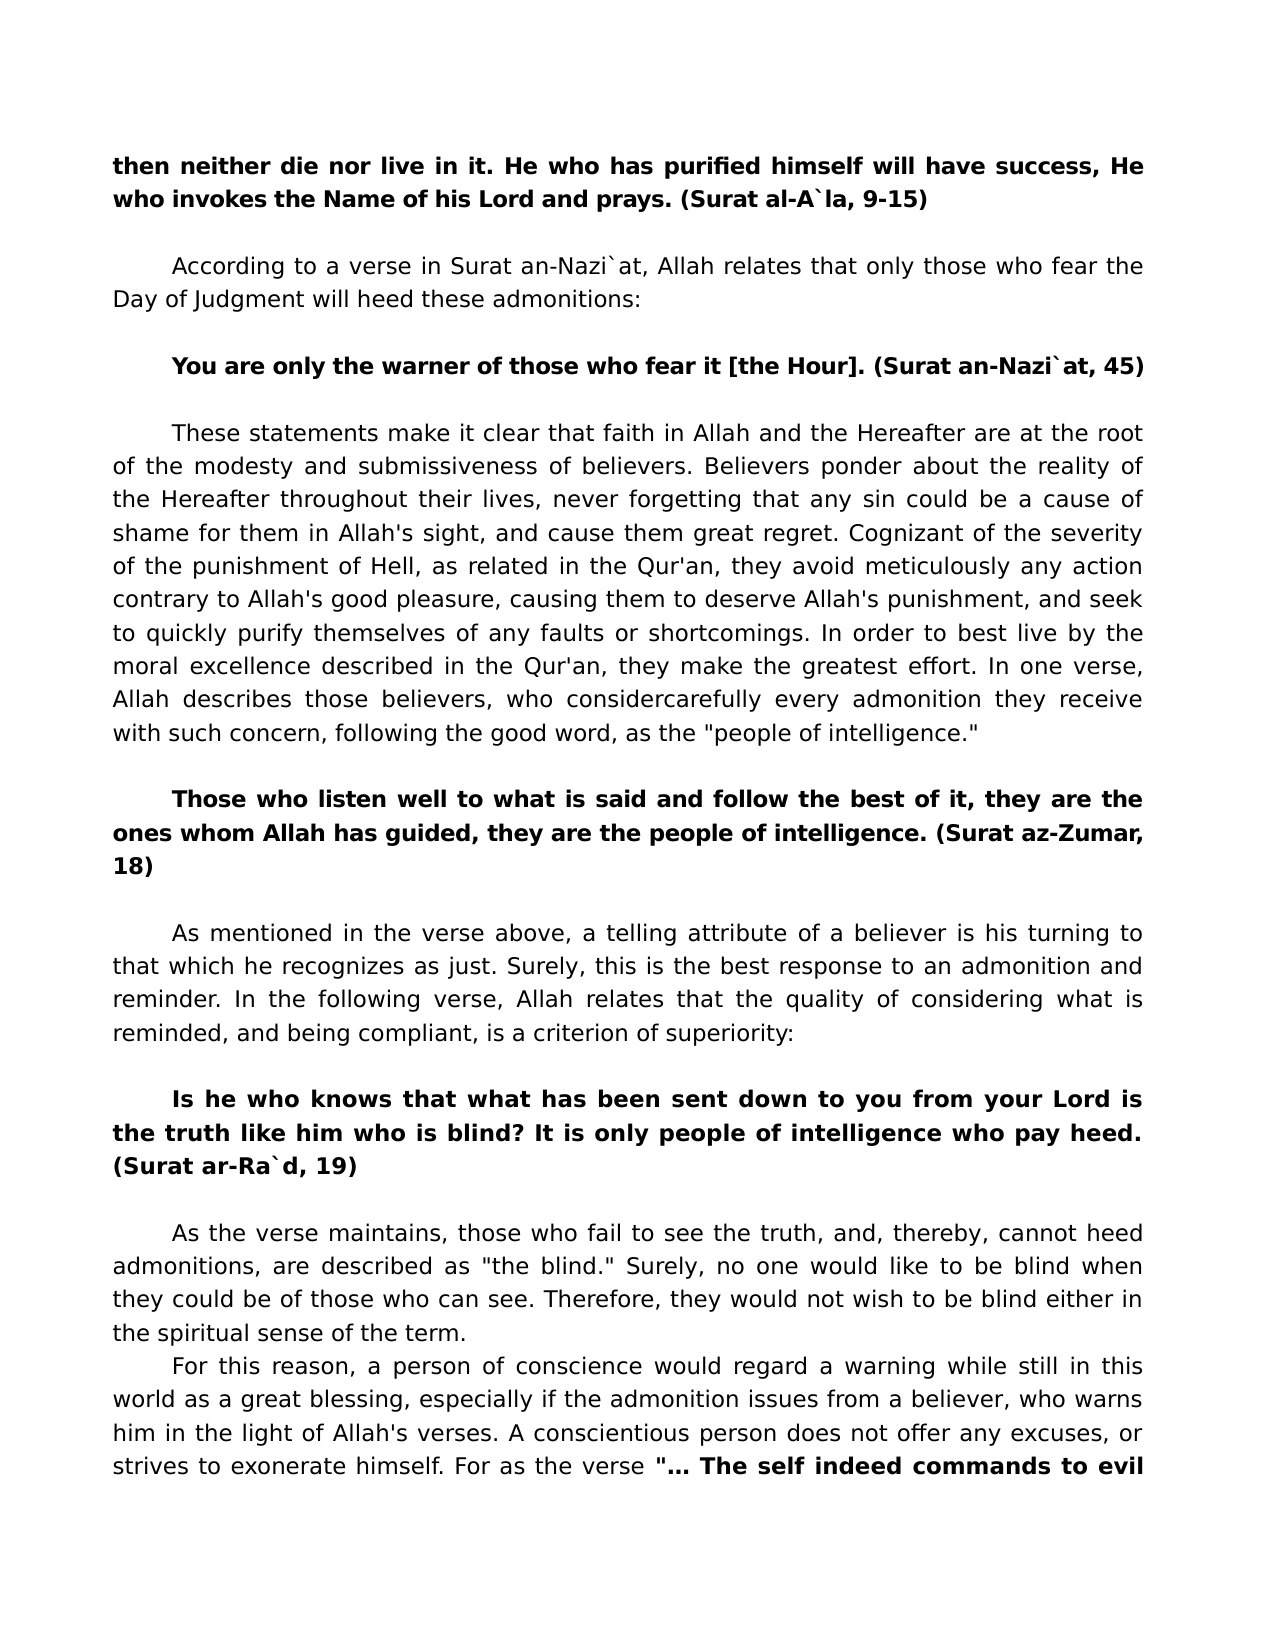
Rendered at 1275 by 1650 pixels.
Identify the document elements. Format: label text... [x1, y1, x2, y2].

text These statements make it clear that faith in Allah and the Hereafter are at the root of the modesty and submissiveness of believers. Believers ponder about the reality of the Hereafter throughout their lives, never forgetting that any sin could be a cause of shame for them in Allah's sight, and cause them great regret. Cognizant of the severity of the punishment of Hell, as related in the Qur'an, they avoid meticulously any action contrary to Allah's good pleasure, causing them to deserve Allah's punishment, and seek to quickly purify themselves of any faults or shortcomings. In order to best live by the moral excellence described in the Qur'an, they make the greatest effort. In one verse, Allah describes those believers, who considercarefully every admonition they receive with such concern, following the good word, as the "people of intelligence." [112, 414, 1145, 748]
text You are only the warner of those who fear it [the Hour]. (Surat an-Nazi`at, 45) [112, 348, 1145, 381]
text As the verse maintains, those who fail to see the truth, and, thereby, cannot heed admonitions, are described as "the blind." Surely, no one would like to be blind when they could be of those who can see. Therefore, they would not wish to be blind either in the spiritual sense of the term. [112, 1214, 1145, 1348]
text Is he who knows that what has been sent down to you from your Lord is the truth like him who is blind? It is only people of intelligence who pay heed. (Surat ar-Ra`d, 19) [112, 1081, 1145, 1181]
text According to a verse in Surat an-Nazi`at, Allah relates that only those who fear the Day of Judgment will heed these admonitions: [112, 248, 1145, 314]
text For this reason, a person of conscience would regard a warning while still in this world as a great blessing, especially if the admonition issues from a believer, who warns him in the light of Allah's verses. A conscientious person does not offer any excuses, or strives to exonerate himself. For as the verse "… The self indeed commands to evil [112, 1348, 1145, 1481]
text As mentioned in the verse above, a telling attribute of a believer is his turning to that which he recognizes as just. Surely, this is the best response to an admonition and reminder. In the following verse, Allah relates that the quality of considering what is reminded, and being compliant, is a criterion of superiority: [112, 914, 1145, 1048]
text Those who listen well to what is said and follow the best of it, they are the ones whom Allah has guided, they are the people of intelligence. (Surat az-Zumar, 18) [112, 781, 1145, 881]
text then neither die nor live in it. He who has purified himself will have success, He who invokes the Name of his Lord and prays. (Surat al-A`la, 9-15) [112, 148, 1145, 214]
